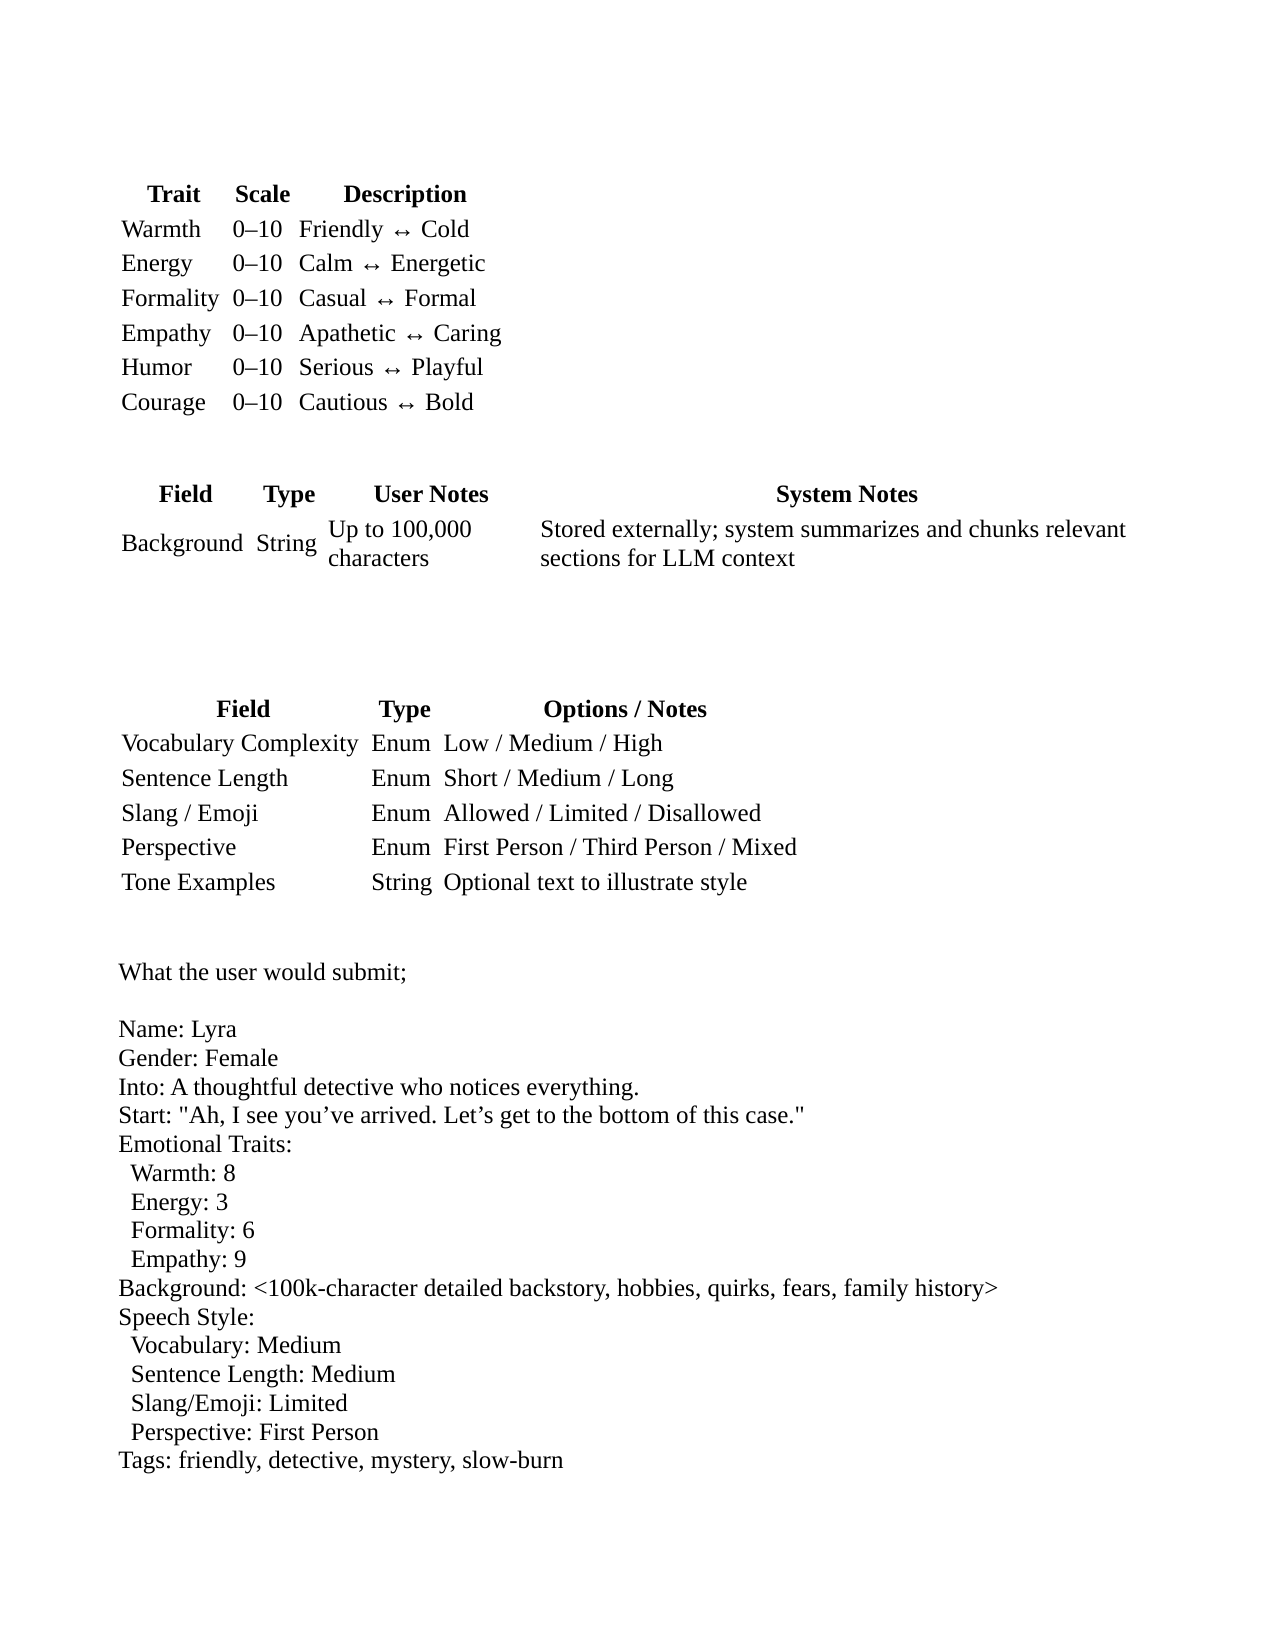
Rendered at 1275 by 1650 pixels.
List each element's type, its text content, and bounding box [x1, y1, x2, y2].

table_cell Energy [118, 246, 229, 280]
text Gender: Female [118, 1043, 1157, 1072]
table_header Description [296, 176, 514, 211]
text Formality: 6 [118, 1216, 1157, 1244]
table_cell Enum [368, 829, 440, 864]
table_cell Formality [118, 280, 229, 315]
table_cell String [253, 511, 325, 574]
table_cell Optional text to illustrate style [440, 864, 810, 898]
text Slang/Emoji: Limited [118, 1388, 1157, 1417]
table_cell Sentence Length [118, 760, 368, 795]
text Warmth: 8 [118, 1158, 1157, 1187]
text Sentence Length: Medium [118, 1359, 1157, 1388]
table_cell Calm ↔ Energetic [296, 246, 514, 280]
table_header Type [368, 691, 440, 726]
table_cell Background [118, 511, 253, 574]
table_cell Tone Examples [118, 864, 368, 898]
text Perspective: First Person [118, 1417, 1157, 1446]
table_header Type [253, 477, 325, 511]
table_cell Stored externally; system summarizes and chunks relevant sections for LLM context [537, 511, 1157, 574]
table_header System Notes [537, 477, 1157, 511]
table_cell Enum [368, 726, 440, 760]
table_cell First Person / Third Person / Mixed [440, 829, 810, 864]
table_cell 0–10 [229, 246, 296, 280]
table_cell Casual ↔ Formal [296, 280, 514, 315]
table_cell 0–10 [229, 384, 296, 418]
text Energy: 3 [118, 1187, 1157, 1216]
table_cell Enum [368, 760, 440, 795]
table_header Scale [229, 176, 296, 211]
text Emotional Traits: [118, 1129, 1157, 1158]
table_cell Empathy [118, 315, 229, 349]
table_cell Enum [368, 795, 440, 829]
table_cell Vocabulary Complexity [118, 726, 368, 760]
table_cell Short / Medium / Long [440, 760, 810, 795]
table_cell Cautious ↔ Bold [296, 384, 514, 418]
table_cell Friendly ↔ Cold [296, 211, 514, 246]
text Background: <100k-character detailed backstory, hobbies, quirks, fears, family history> [118, 1273, 1157, 1302]
table_cell Courage [118, 384, 229, 418]
table_cell Warmth [118, 211, 229, 246]
table_cell 0–10 [229, 315, 296, 349]
table_header User Notes [325, 477, 537, 511]
table_cell String [368, 864, 440, 898]
table_cell Humor [118, 349, 229, 384]
text Speech Style: [118, 1302, 1157, 1331]
table_header Field [118, 691, 368, 726]
table_header Field [118, 477, 253, 511]
table_cell Serious ↔ Playful [296, 349, 514, 384]
text Tags: friendly, detective, mystery, slow-burn [118, 1446, 1157, 1474]
table_cell 0–10 [229, 349, 296, 384]
table_header Options / Notes [440, 691, 810, 726]
table_cell Slang / Emoji [118, 795, 368, 829]
text Vocabulary: Medium [118, 1331, 1157, 1359]
table_header Trait [118, 176, 229, 211]
table_cell Allowed / Limited / Disallowed [440, 795, 810, 829]
text Name: Lyra [118, 1014, 1157, 1043]
text Start: "Ah, I see you’ve arrived. Let’s get to the bottom of this case." [118, 1101, 1157, 1129]
table_cell Up to 100,000 characters [325, 511, 537, 574]
text Empathy: 9 [118, 1244, 1157, 1273]
table_cell 0–10 [229, 280, 296, 315]
table_cell 0–10 [229, 211, 296, 246]
text Into: A thoughtful detective who notices everything. [118, 1072, 1157, 1101]
table_cell Low / Medium / High [440, 726, 810, 760]
text What the user would submit; [118, 957, 1157, 986]
table_cell Apathetic ↔ Caring [296, 315, 514, 349]
table_cell Perspective [118, 829, 368, 864]
